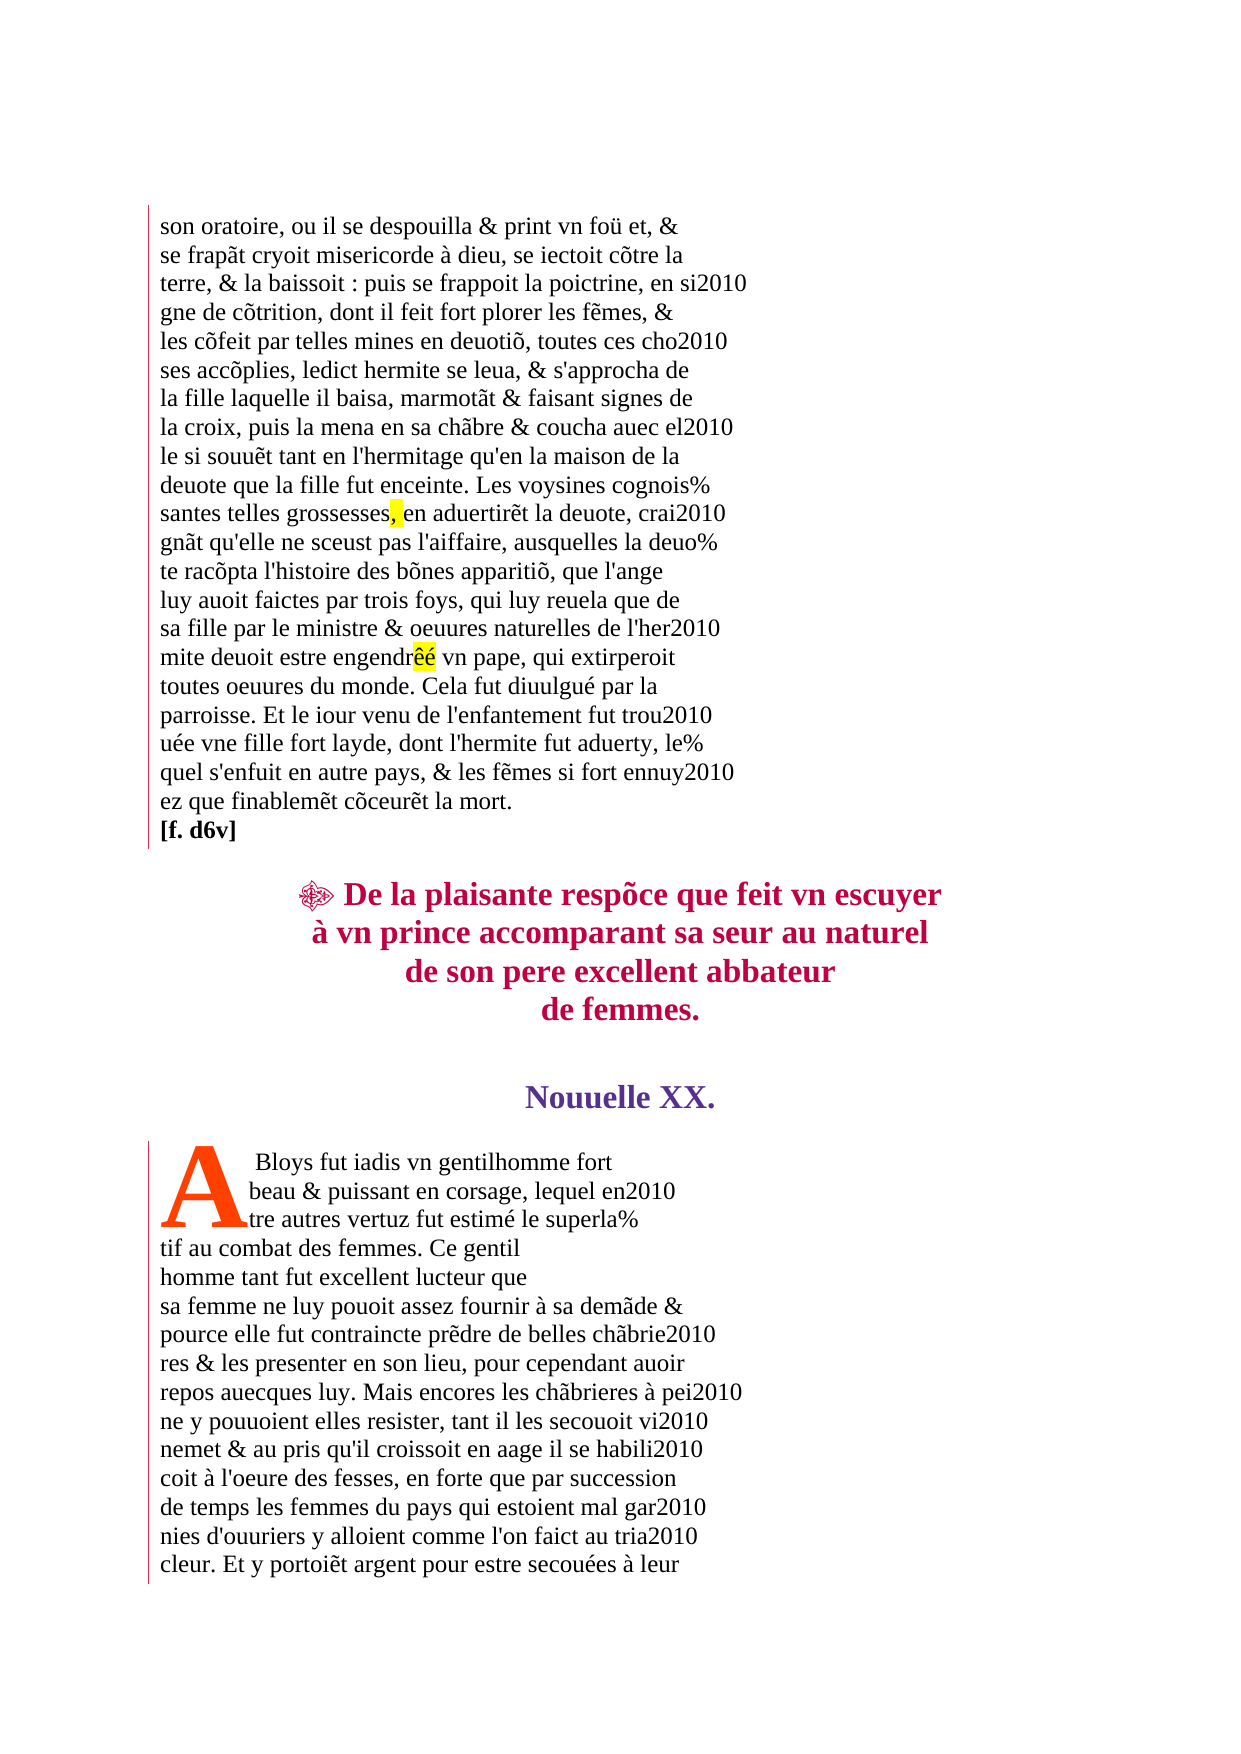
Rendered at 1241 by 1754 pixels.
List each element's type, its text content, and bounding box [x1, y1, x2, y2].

text ❧ De la plaisante respõce que feit vn escuyer à vn prince accomparant sa seur au naturel de son pere excellent abbateur de femmes. [148, 874, 1093, 1028]
text Nouuelle XX. [148, 1078, 1093, 1116]
text son oratoire, ou il se despouilla & print vn foü et, & se frapãt cryoit misericorde à dieu, se iectoit cõtre la terre, & la baissoit : puis se frappoit la poictrine, en si2010 gne de cõtrition, dont il feit fort plorer les fẽmes, & les cõfeit par telles mines en deuotiõ, toutes ces cho2010 ses accõplies, ledict hermite se leua, & s'approcha de la fille laquelle il baisa, marmotãt & faisant signes de la croix, puis la mena en sa chãbre & coucha auec el2010 le si souuẽt tant en l'hermitage qu'en la maison de la deuote que la fille fut enceinte. Les voysines cognois% santes telles grossesses, en aduertirẽt la deuote, crai2010 gnãt qu'elle ne sceust pas l'aiffaire, ausquelles la deuo% te racõpta l'histoire des bõnes apparitiõ, que l'ange luy auoit faictes par trois foys, qui luy reuela que de sa fille par le ministre & oeuures naturelles de l'her2010 mite deuoit estre engendrêé vn pape, qui extirperoit toutes oeuures du monde. Cela fut diuulgué par la parroisse. Et le iour venu de l'enfantement fut trou2010 uée vne fille fort layde, dont l'hermite fut aduerty, le% quel s'enfuit en autre pays, & les fẽmes si fort ennuy2010 ez que finablemẽt cõceurẽt la mort. [149, 205, 1093, 815]
text A Bloys fut iadis vn gentilhomme fort beau & puissant en corsage, lequel en2010 tre autres vertuz fut estimé le superla% tif au combat des femmes. Ce gentil homme tant fut excellent lucteur que sa femme ne luy pouoit assez fournir à sa demãde & pource elle fut contraincte prẽdre de belles chãbrie2010 res & les presenter en son lieu, pour cependant auoir repos auecques luy. Mais encores les chãbrieres à pei2010 ne y pouuoient elles resister, tant il les secouoit vi2010 nemet & au pris qu'il croissoit en aage il se habili2010 coit à l'oeure des fesses, en forte que par succession de temps les femmes du pays qui estoient mal gar2010 nies d'ouuriers y alloient comme l'on faict au tria2010 cleur. Et y portoiẽt argent pour estre secouées à leur [149, 1141, 1093, 1584]
text [f. d6v] [149, 815, 1093, 849]
